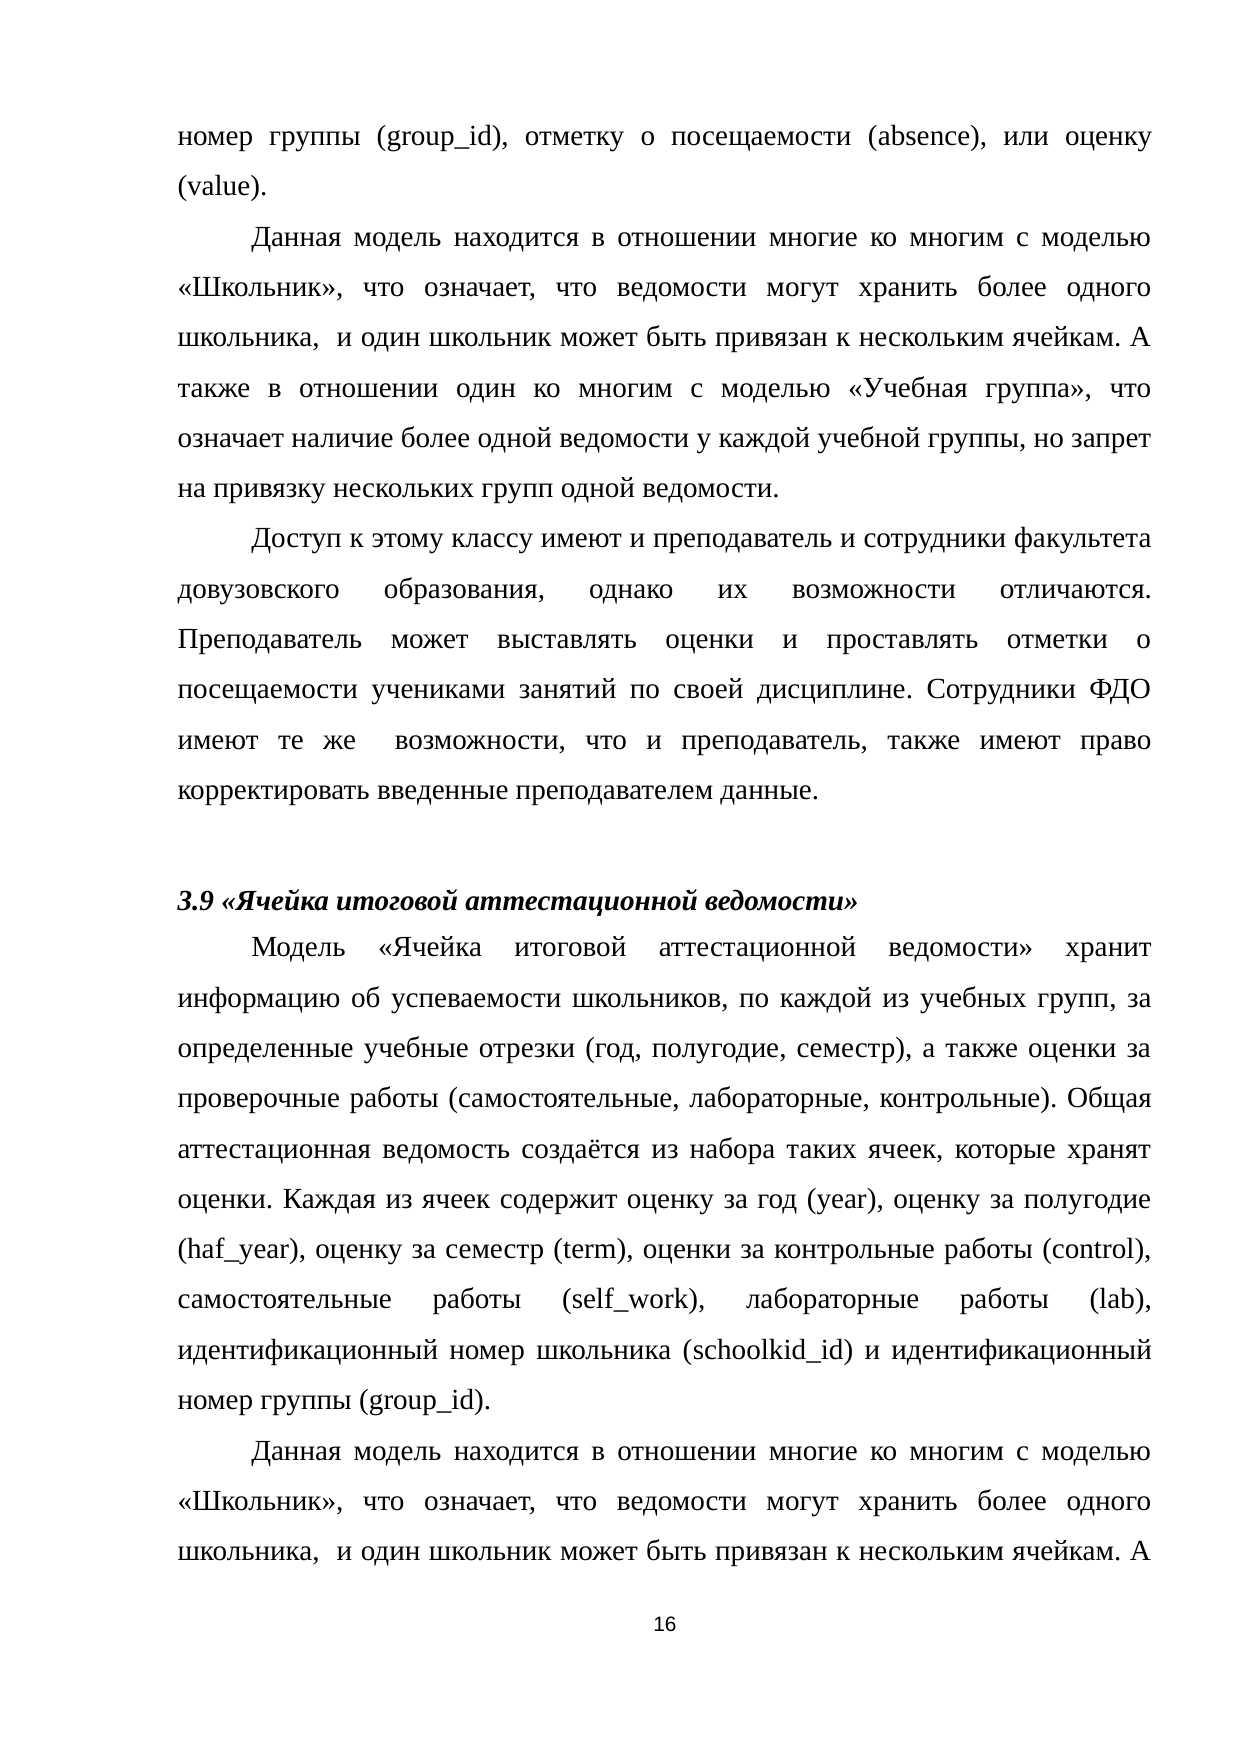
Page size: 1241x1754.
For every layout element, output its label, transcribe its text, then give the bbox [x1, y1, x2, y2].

text Доступ к этому классу имеют и преподаватель и сотрудники факультета довузовского образования, однако их возможности отличаются. Преподаватель может выставлять оценки и проставлять отметки о посещаемости учениками занятий по своей дисциплине. Сотрудники ФДО имеют те же возможности, что и преподаватель, также имеют право корректировать введенные преподавателем данные. [177, 521, 1152, 806]
text Данная модель находится в отношении многие ко многим с моделью «Школьник», что означает, что ведомости могут хранить более одного школьника, и один школьник может быть привязан к нескольким ячейкам. А [177, 1433, 1152, 1567]
text Модель «Ячейка итоговой аттестационной ведомости» хранит информацию об успеваемости школьников, по каждой из учебных групп, за определенные учебные отрезки (год, полугодие, семестр), а также оценки за проверочные работы (самостоятельные, лабораторные, контрольные). Общая аттестационная ведомость создаётся из набора таких ячеек, которые хранят оценки. Каждая из ячеек содержит оценку за год (year), оценку за полугодие (haf_year), оценку за семестр (term), оценки за контрольные работы (control), самостоятельные работы (self_work), лабораторные работы (lab), идентификационный номер школьника (schoolkid_id) и идентификационный номер группы (group_id). [177, 929, 1152, 1416]
text номер группы (group_id), отметку о посещаемости (absence), или оценку (value). [177, 118, 1152, 202]
text Данная модель находится в отношении многие ко многим с моделью «Школьник», что означает, что ведомости могут хранить более одного школьника, и один школьник может быть привязан к нескольким ячейкам. А также в отношении один ко многим с моделью «Учебная группа», что означает наличие более одной ведомости у каждой учебной группы, но запрет на привязку нескольких групп одной ведомости. [177, 219, 1152, 504]
subtitle 3.9 «Ячейка итоговой аттестационной ведомости» [177, 883, 1152, 917]
